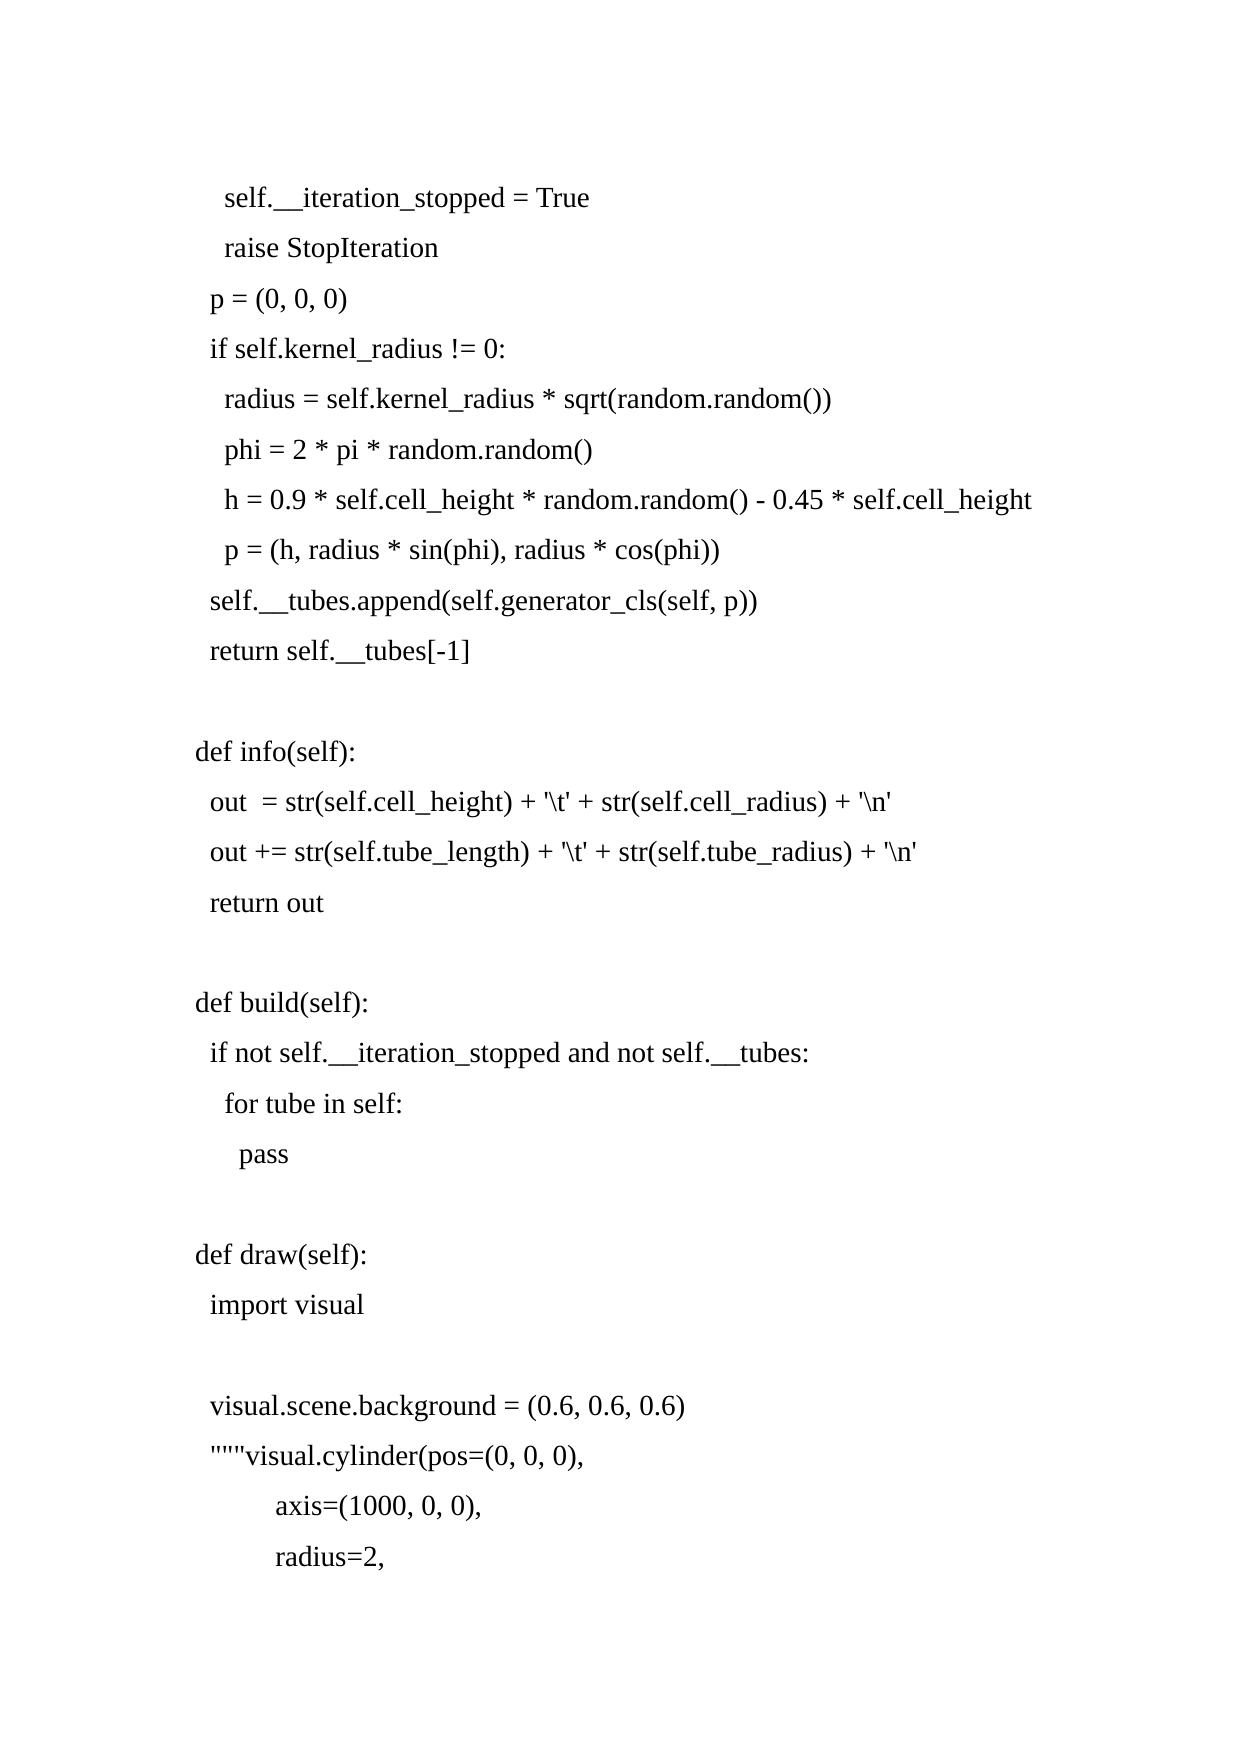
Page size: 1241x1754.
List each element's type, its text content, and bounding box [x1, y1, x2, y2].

text return out [180, 885, 1121, 918]
text visual.scene.background = (0.6, 0.6, 0.6) [180, 1388, 1121, 1421]
text p = (h, radius * sin(phi), radius * cos(phi)) [180, 532, 1121, 566]
text h = 0.9 * self.cell_height * random.random() - 0.45 * self.cell_height [180, 482, 1121, 516]
text p = (0, 0, 0) [180, 281, 1121, 314]
text if not self.__iteration_stopped and not self.__tubes: [180, 1036, 1121, 1069]
text if self.kernel_radius != 0: [180, 331, 1121, 365]
text radius = self.kernel_radius * sqrt(random.random()) [180, 382, 1121, 415]
text self.__iteration_stopped = True [180, 180, 1121, 214]
text def draw(self): [180, 1237, 1121, 1270]
text phi = 2 * pi * random.random() [180, 432, 1121, 465]
text def build(self): [180, 985, 1121, 1019]
text def info(self): [180, 734, 1121, 767]
text """visual.cylinder(pos=(0, 0, 0), [180, 1438, 1121, 1472]
text axis=(1000, 0, 0), [180, 1488, 1121, 1522]
text out += str(self.tube_length) + '\t' + str(self.tube_radius) + '\n' [180, 834, 1121, 868]
text return self.__tubes[-1] [180, 633, 1121, 667]
text pass [180, 1136, 1121, 1170]
text out = str(self.cell_height) + '\t' + str(self.cell_radius) + '\n' [180, 784, 1121, 818]
text import visual [180, 1287, 1121, 1321]
text self.__tubes.append(self.generator_cls(self, p)) [180, 583, 1121, 616]
text for tube in self: [180, 1086, 1121, 1119]
text raise StopIteration [180, 231, 1121, 264]
text radius=2, [180, 1539, 1121, 1572]
